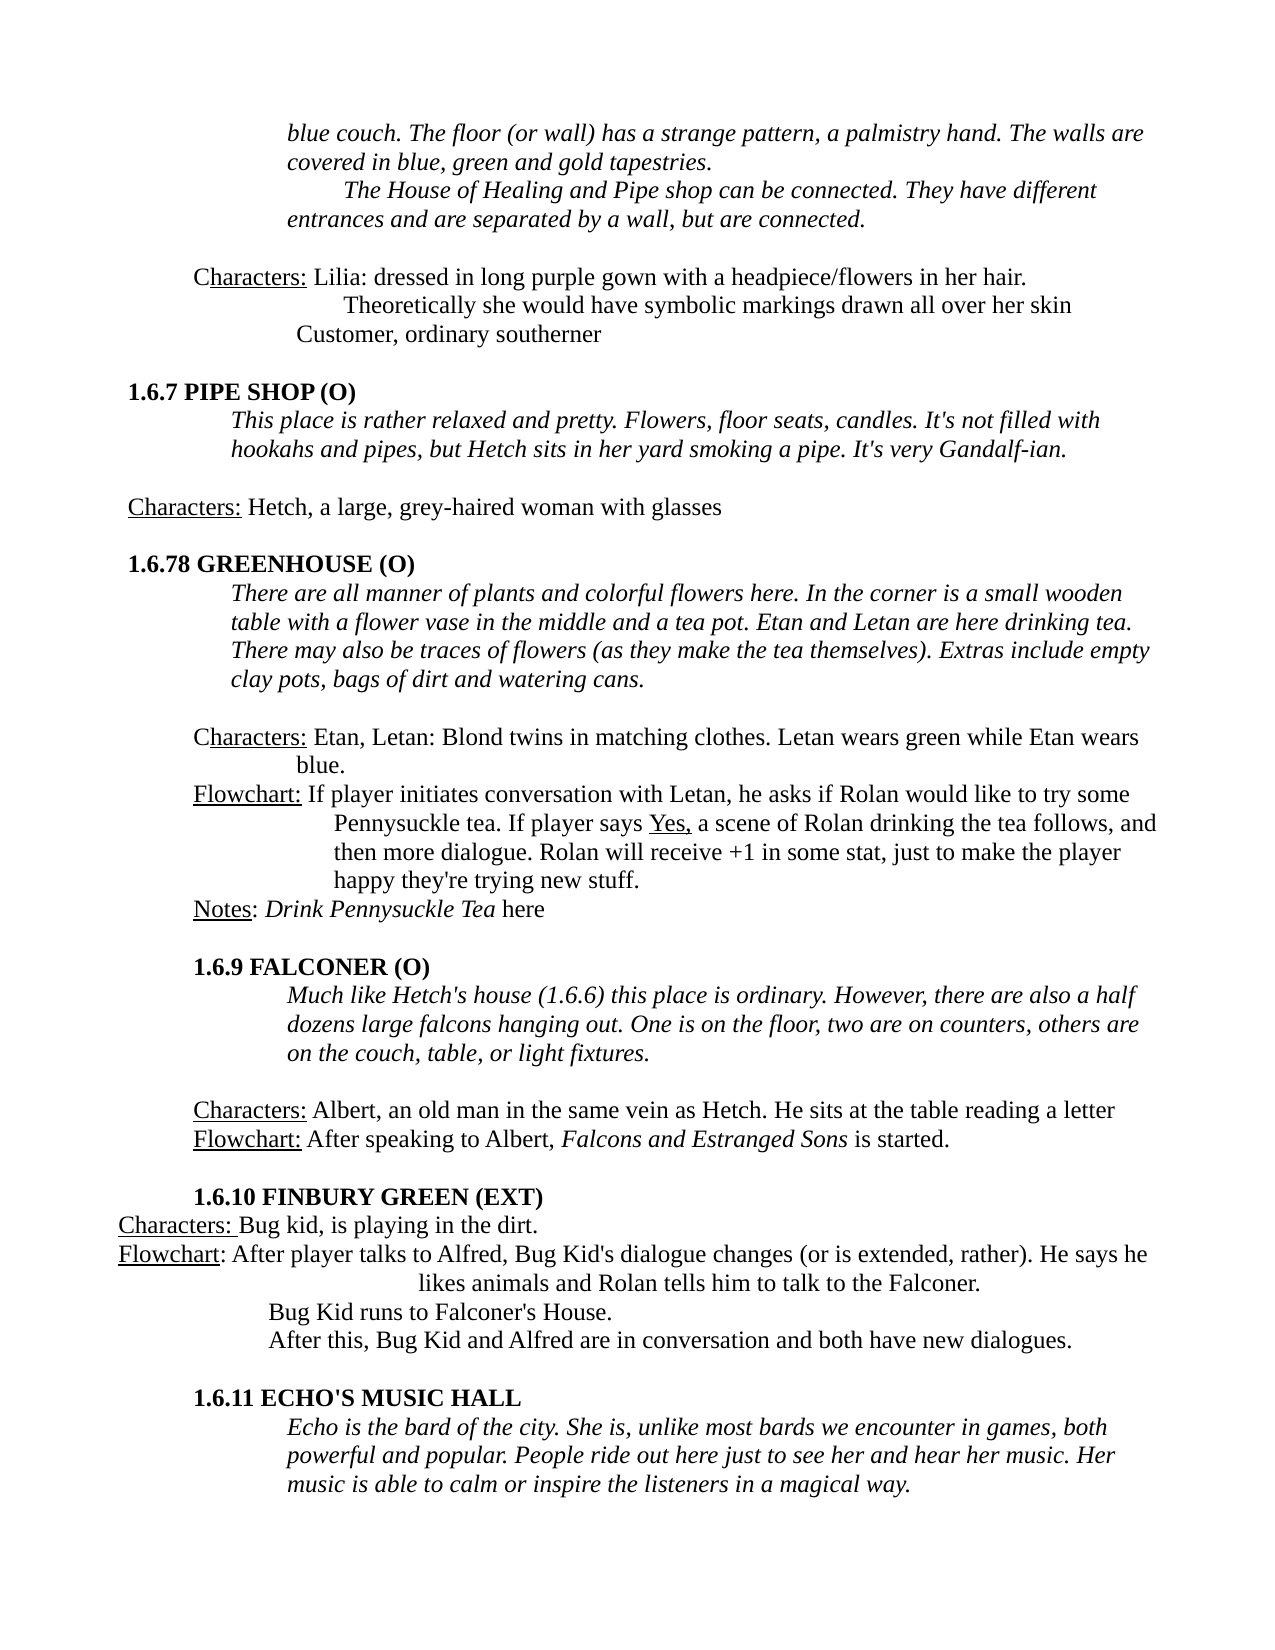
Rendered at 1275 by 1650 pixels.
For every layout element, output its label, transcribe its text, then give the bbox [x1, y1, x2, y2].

text blue couch. The floor (or wall) has a strange pattern, a palmistry hand. The walls are covered in blue, green and gold tapestries. [128, 118, 1157, 176]
text Flowchart: After player talks to Alfred, Bug Kid's dialogue changes (or is extended, rather). He says he likes animals and Rolan tells him to talk to the Falconer. [118, 1239, 1157, 1297]
text 1.6.11 ECHO'S MUSIC HALL [193, 1383, 1157, 1412]
text 1.6.9 FALCONER (O) [193, 952, 1157, 981]
text Notes: Drink Pennysuckle Tea here [193, 894, 1157, 923]
text 1.6.7 PIPE SHOP (O) [128, 377, 1157, 406]
text 1.6.10 FINBURY GREEN (EXT) [193, 1182, 1157, 1211]
text There are all manner of plants and colorful flowers here. In the corner is a small wooden table with a flower vase in the middle and a tea pot. Etan and Letan are here drinking tea. There may also be traces of flowers (as they make the tea themselves). Extras include empty clay pots, bags of dirt and watering cans. [128, 578, 1157, 693]
text The House of Healing and Pipe shop can be connected. They have different entrances and are separated by a wall, but are connected. [128, 176, 1157, 233]
text Characters: Bug kid, is playing in the dirt. [118, 1211, 1157, 1239]
text This place is rather relaxed and pretty. Flowers, floor seats, candles. It's not filled with hookahs and pipes, but Hetch sits in her yard smoking a pipe. It's very Gandalf-ian. [128, 406, 1157, 463]
text Characters: Hetch, a large, grey-haired woman with glasses [128, 492, 1157, 521]
text Characters: Lilia: dressed in long purple gown with a headpiece/flowers in her hair. Theoretically she would have symbolic markings drawn all over her skin [193, 262, 1157, 319]
text Characters: Etan, Letan: Blond twins in matching clothes. Letan wears green while Etan wears blue. [193, 722, 1157, 779]
text Flowchart: After speaking to Albert, Falcons and Estranged Sons is started. [193, 1124, 1157, 1153]
text 1.6.78 GREENHOUSE (O) [128, 549, 1157, 578]
text Flowchart: If player initiates conversation with Letan, he asks if Rolan would like to try some Pennysuckle tea. If player says Yes, a scene of Rolan drinking the tea follows, and then more dialogue. Rolan will receive +1 in some stat, just to make the player happy they're trying new stuff. [193, 779, 1157, 894]
text Much like Hetch's house (1.6.6) this place is ordinary. However, there are also a half dozens large falcons hanging out. One is on the floor, two are on counters, others are on the couch, table, or light fixtures. [193, 981, 1157, 1067]
text Characters: Albert, an old man in the same vein as Hetch. He sits at the table reading a letter [193, 1096, 1157, 1124]
text Bug Kid runs to Falconer's House. [118, 1297, 1157, 1326]
text After this, Bug Kid and Alfred are in conversation and both have new dialogues. [118, 1326, 1157, 1354]
text Echo is the bard of the city. She is, unlike most bards we encounter in games, both powerful and popular. People ride out here just to see her and hear her music. Her music is able to calm or inspire the listeners in a magical way. [193, 1412, 1157, 1498]
text Customer, ordinary southerner [193, 319, 1157, 348]
